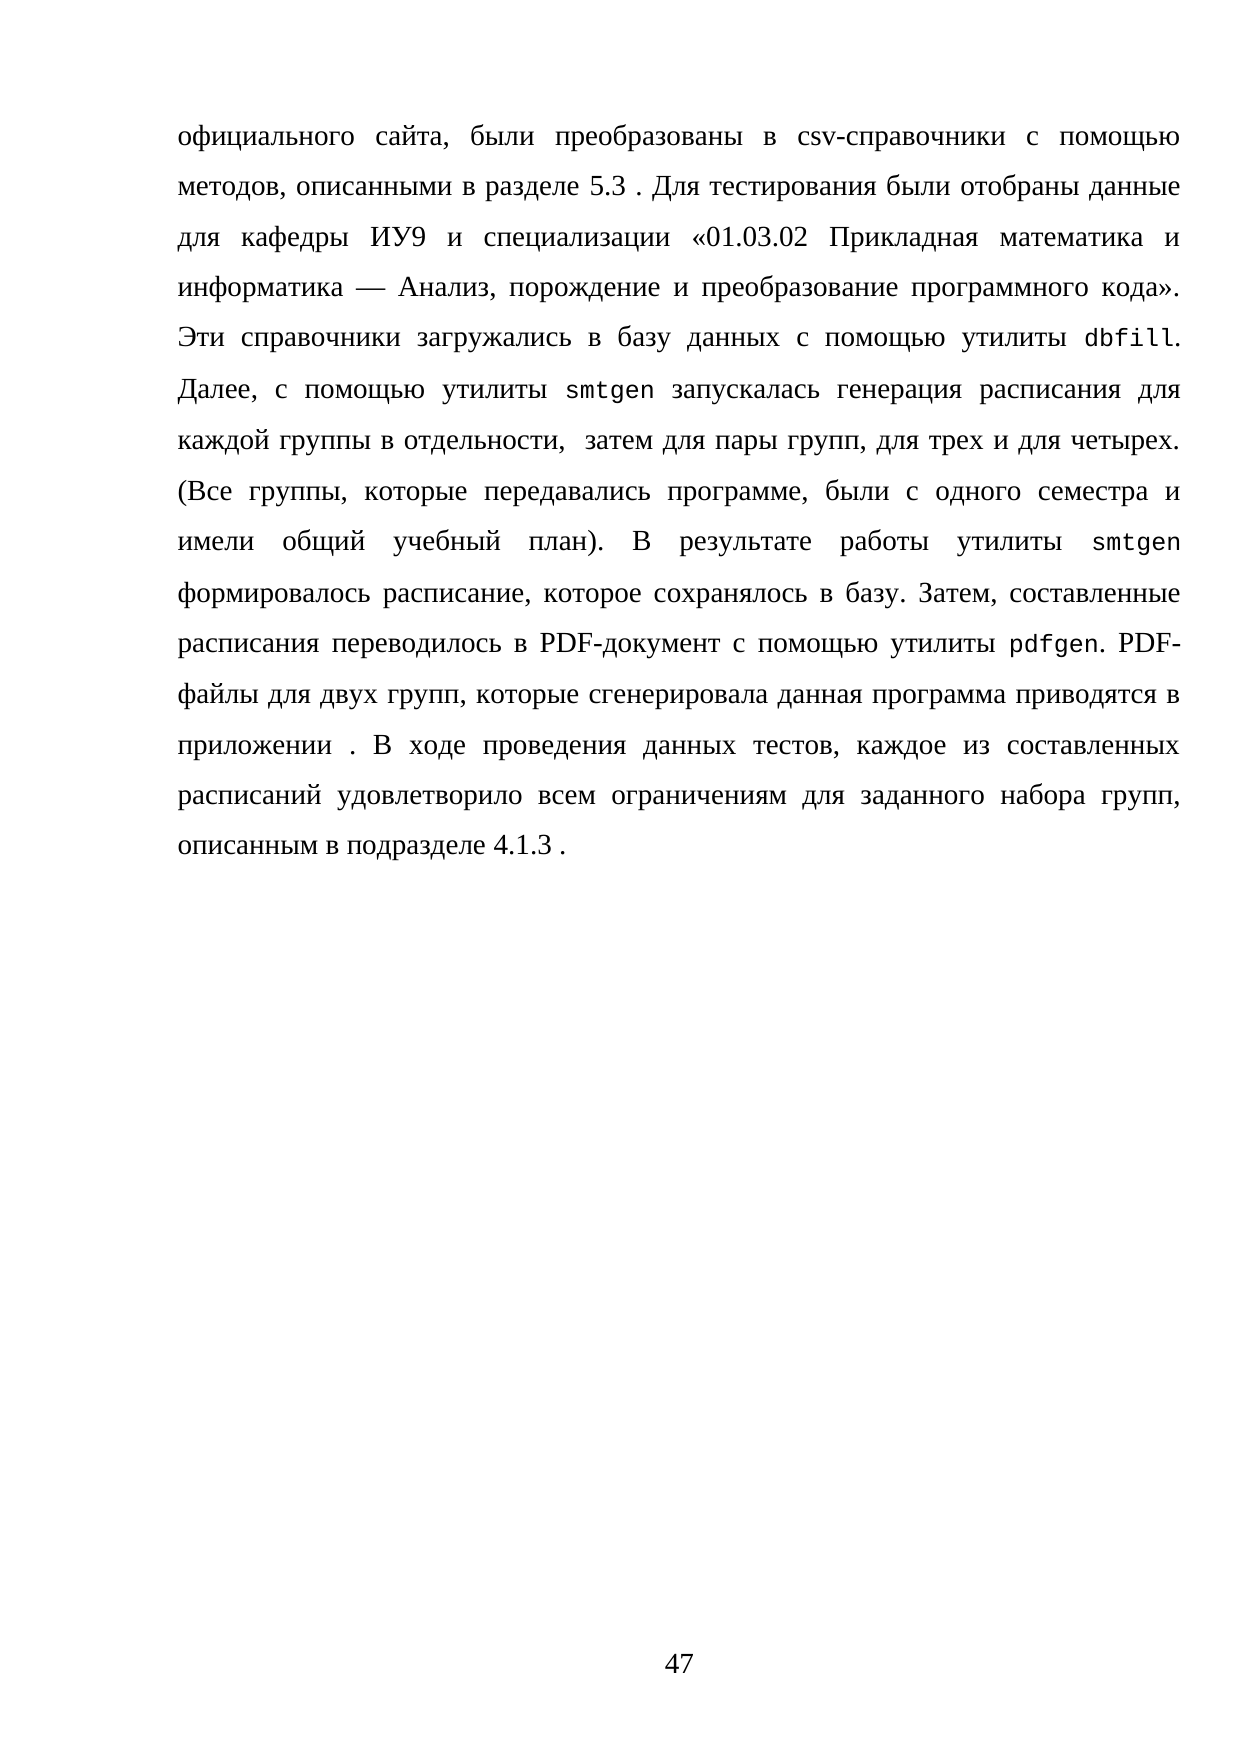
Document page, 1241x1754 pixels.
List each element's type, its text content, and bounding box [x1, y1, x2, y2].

text официального сайта, были преобразованы в csv-справочники с помощью методов, описанными в разделе 5.3. Для тестирования были отобраны данные для кафедры ИУ9 и специализации «01.03.02 Прикладная математика и информатика — Анализ, порождение и преобразование программного кода». Эти справочники загружались в базу данных с помощью утилиты dbfill. Далее, с помощью утилиты smtgen запускалась генерация расписания для каждой группы в отдельности, затем для пары групп, для трех и для четырех. (Все группы, которые передавались программе, были с одного семестра и имели общий учебный план). В результате работы утилиты smtgen формировалось расписание, которое сохранялось в базу. Затем, составленные расписания переводилось в PDF-документ с помощью утилиты pdfgen. PDF-файлы для двух групп, которые сгенерировала данная программа приводятся в приложении . В ходе проведения данных тестов, каждое из составленных расписаний удовлетворило всем ограничениям для заданного набора групп, описанным в подразделе 4.1.3. [177, 118, 1181, 861]
